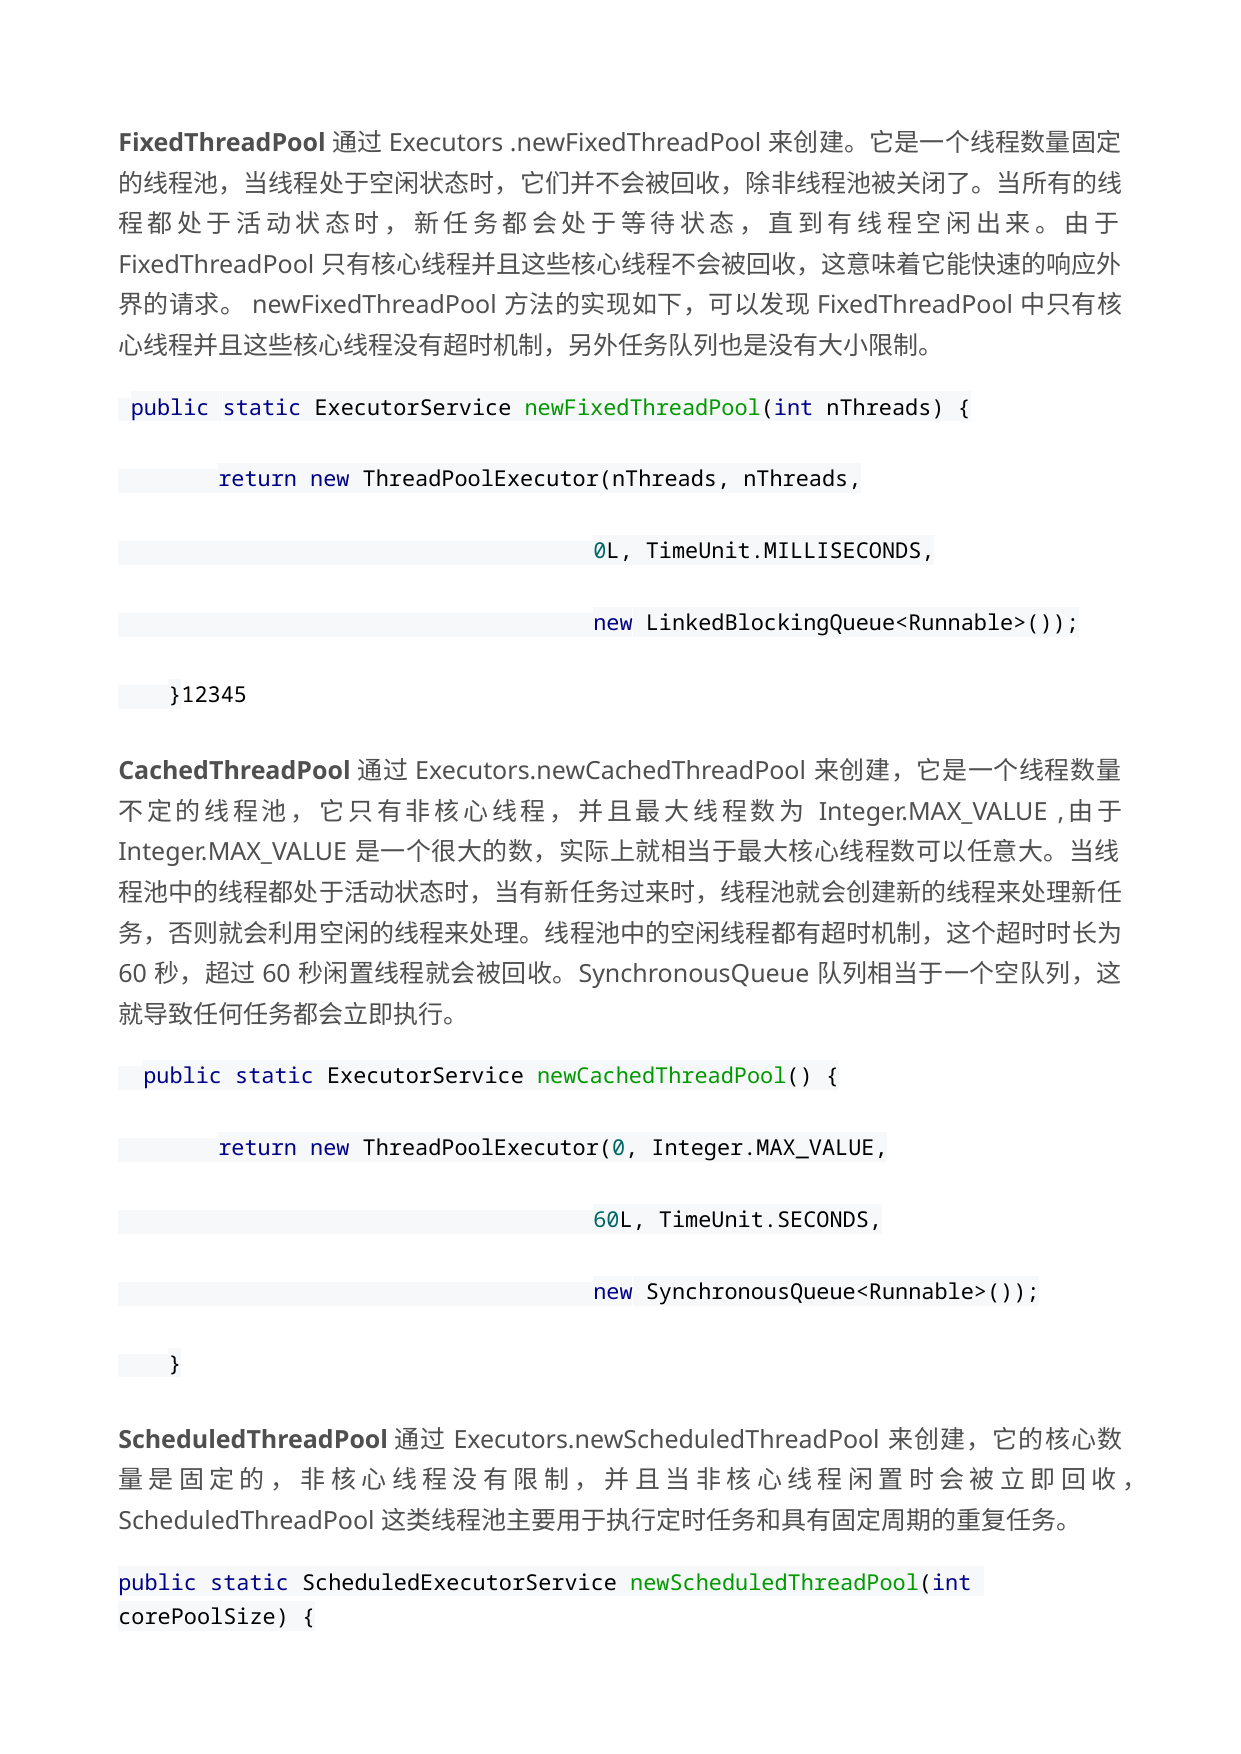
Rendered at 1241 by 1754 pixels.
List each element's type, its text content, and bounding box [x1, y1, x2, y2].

text return new ThreadPoolExecutor(nThreads, nThreads, [118, 459, 1122, 493]
text public static ExecutorService newFixedThreadPool(int nThreads) { [118, 387, 1122, 421]
text 60L, TimeUnit.SECONDS, [118, 1199, 1122, 1234]
text return new ThreadPoolExecutor(0, Integer.MAX_VALUE, [118, 1127, 1122, 1162]
text CachedThreadPool 通过 Executors.newCachedThreadPool 来创建，它是一个线程数量不定的线程池，它只有非核心线程，并且最大线程数为 Integer.MAX_VALUE ,由于 Integer.MAX_VALUE 是一个很大的数，实际上就相当于最大核心线程数可以任意大。当线程池中的线程都处于活动状态时，当有新任务过来时，线程池就会创建新的线程来处理新任务，否则就会利用空闲的线程来处理。线程池中的空闲线程都有超时机制，这个超时时长为 60 秒，超过 60 秒闲置线程就会被回收。SynchronousQueue 队列相当于一个空队列，这就导致任何任务都会立即执行。 [118, 746, 1122, 1031]
text FixedThreadPool 通过 Executors .newFixedThreadPool 来创建。它是一个线程数量固定的线程池，当线程处于空闲状态时，它们并不会被回收，除非线程池被关闭了。当所有的线程都处于活动状态时，新任务都会处于等待状态，直到有线程空闲出来。由于 FixedThreadPool 只有核心线程并且这些核心线程不会被回收，这意味着它能快速的响应外界的请求。 newFixedThreadPool 方法的实现如下，可以发现 FixedThreadPool 中只有核心线程并且这些核心线程没有超时机制，另外任务队列也是没有大小限制。 [118, 118, 1122, 362]
text new SynchronousQueue<Runnable>()); [118, 1271, 1122, 1306]
text new LinkedBlockingQueue<Runnable>()); [118, 602, 1122, 637]
text public static ExecutorService newCachedThreadPool() { [118, 1056, 1122, 1090]
text ScheduledThreadPool 通过 Executors.newScheduledThreadPool 来创建，它的核心数量是固定的，非核心线程没有限制，并且当非核心线程闲置时会被立即回收，ScheduledThreadPool 这类线程池主要用于执行定时任务和具有固定周期的重复任务。 [118, 1415, 1122, 1537]
text }12345 [118, 674, 1122, 709]
text } [118, 1343, 1122, 1377]
text public static ScheduledExecutorService newScheduledThreadPool(int corePoolSize) { [118, 1562, 1122, 1631]
text 0L, TimeUnit.MILLISECONDS, [118, 531, 1122, 565]
